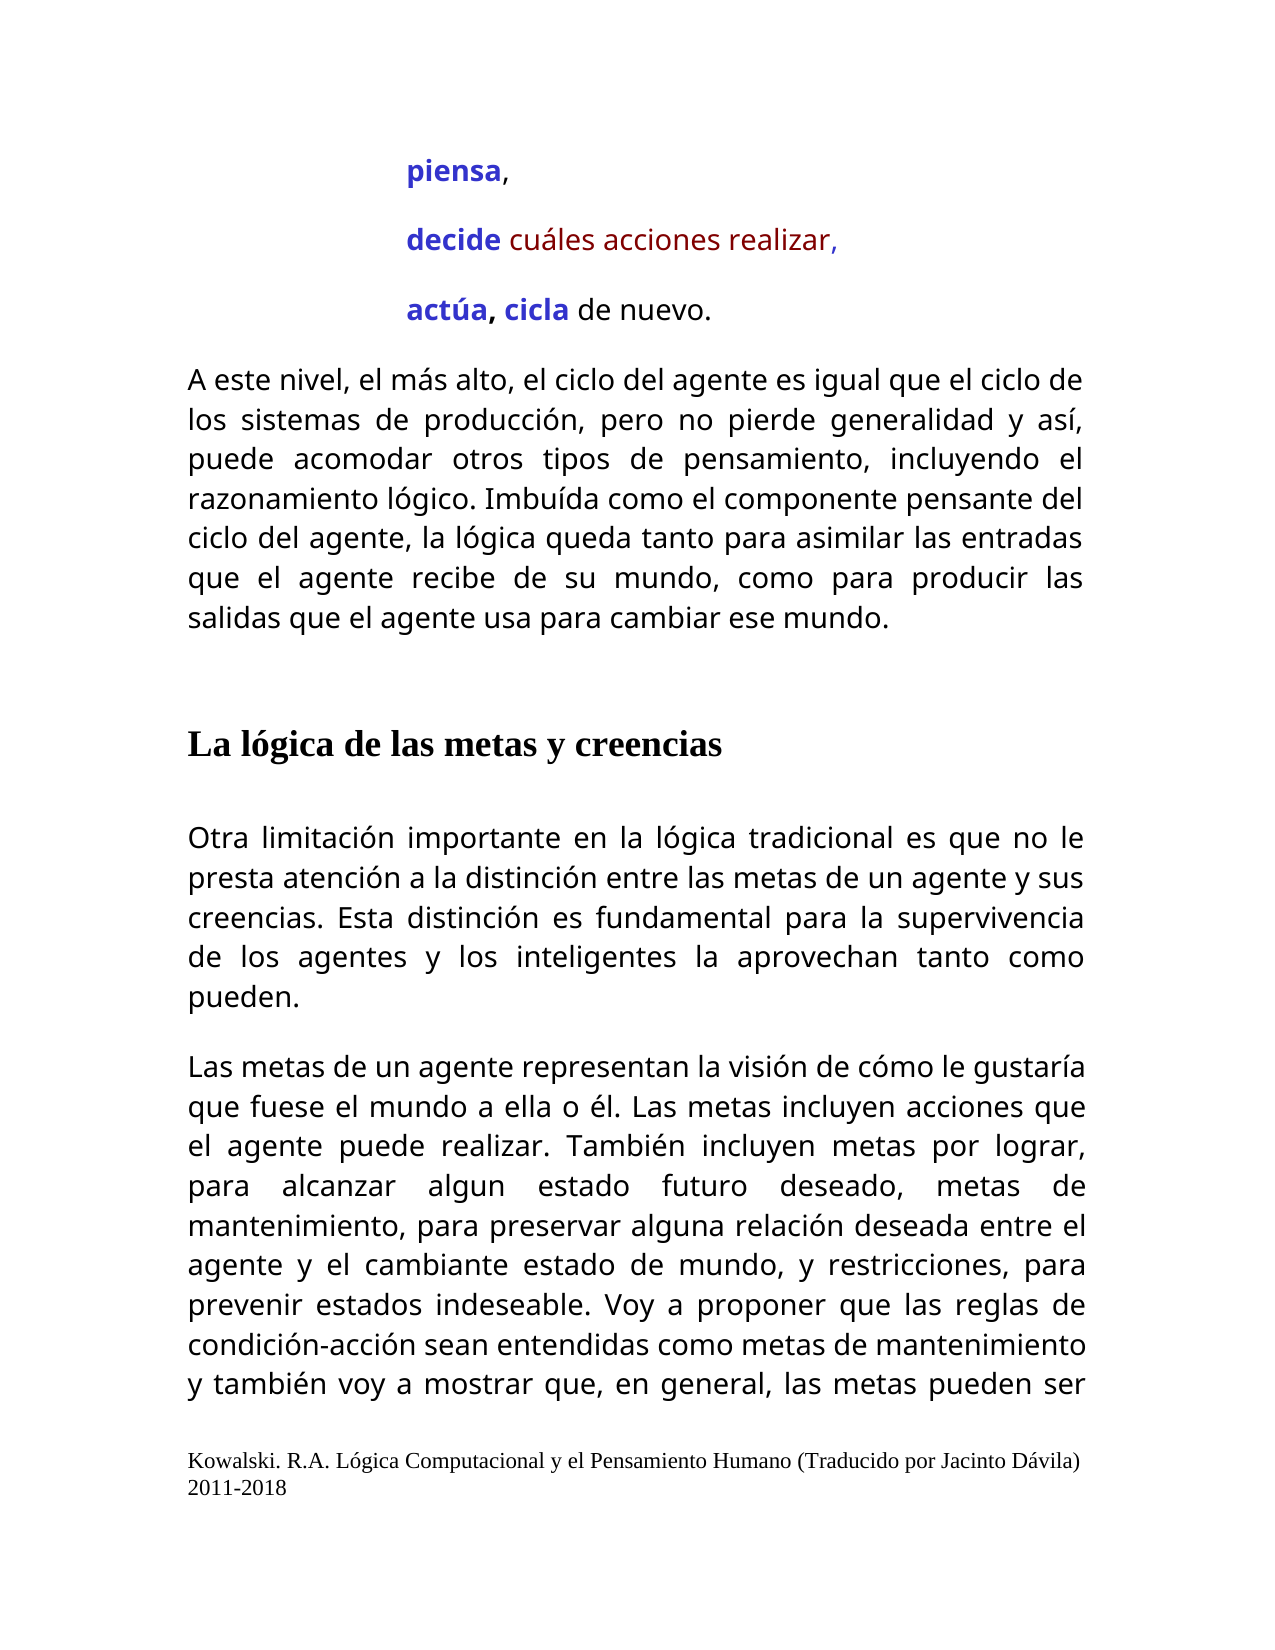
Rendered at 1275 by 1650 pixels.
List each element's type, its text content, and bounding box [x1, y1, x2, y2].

text actúa, cicla de nuevo. [406, 289, 1087, 329]
text Otra limitación importante en la lógica tradicional es que no le presta atención a la distinción entre las metas de un agente y sus creencias. Esta distinción es fundamental para la supervivencia de los agentes y los inteligentes la aprovechan tanto como pueden. [187, 818, 1086, 1016]
text Las metas de un agente representan la visión de cómo le gustaría que fuese el mundo a ella o él. Las metas incluyen acciones que el agente puede realizar. También incluyen metas por lograr, para alcanzar algun estado futuro deseado, metas de mantenimiento, para preservar alguna relación deseada entre el agente y el cambiante estado de mundo, y restricciones, para prevenir estados indeseable. Voy a proponer que las reglas de condición-acción sean entendidas como metas de mantenimiento y también voy a mostrar que, en general, las metas pueden ser [187, 1046, 1087, 1403]
text A este nivel, el más alto, el ciclo del agente es igual que el ciclo de los sistemas de producción, pero no pierde generalidad y así, puede acomodar otros tipos de pensamiento, incluyendo el razonamiento lógico. Imbuída como el componente pensante del ciclo del agente, la lógica queda tanto para asimilar las entradas que el agente recibe de su mundo, como para producir las salidas que el agente usa para cambiar ese mundo. [187, 359, 1084, 637]
subtitle La lógica de las metas y creencias [187, 721, 1087, 764]
text decide cuáles acciones realizar, [406, 220, 1087, 259]
text piensa, [406, 150, 1087, 190]
